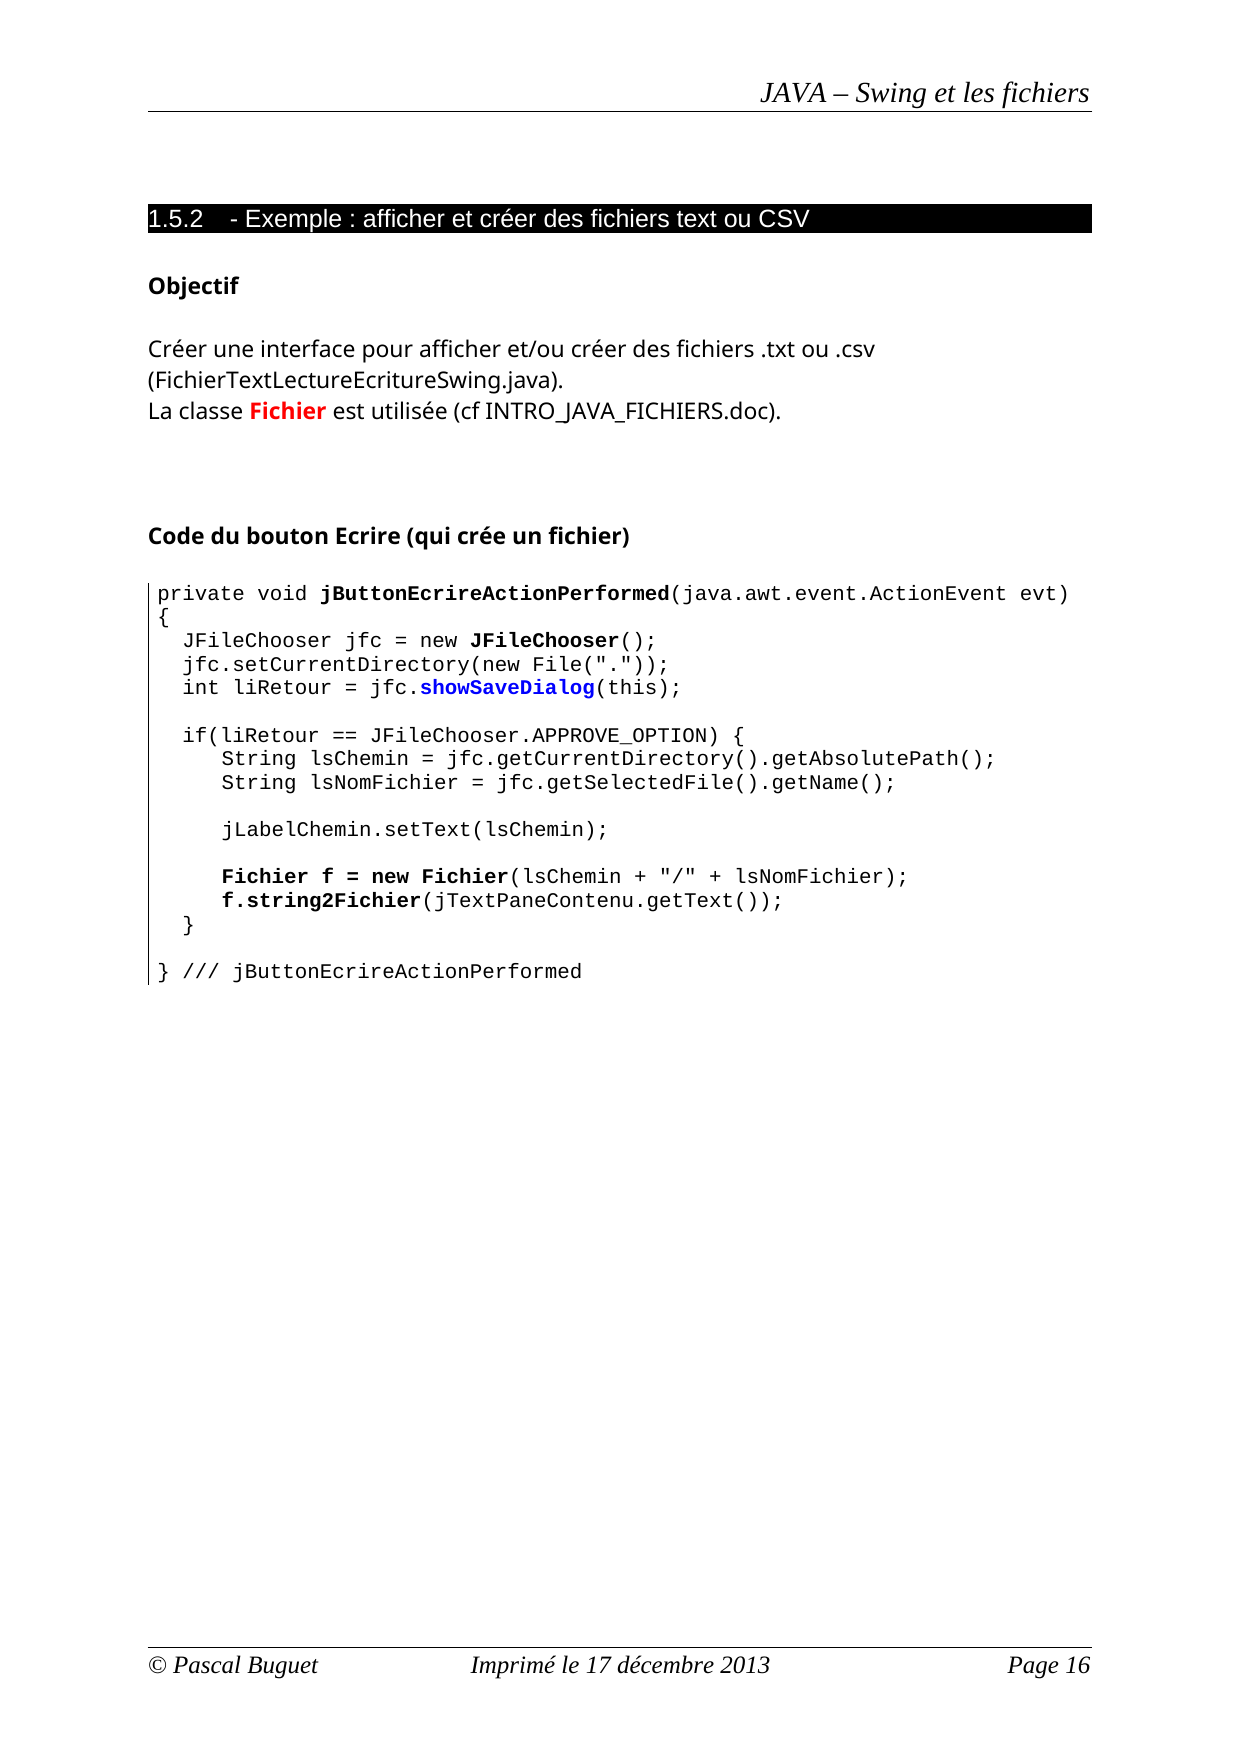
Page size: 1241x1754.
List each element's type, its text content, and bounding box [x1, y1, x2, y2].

subtitle - Exemple : afficher et créer des fichiers text ou CSV [148, 204, 1092, 233]
text jfc.setCurrentDirectory(new File(".")); [149, 654, 1092, 677]
text f.string2Fichier(jTextPaneContenu.getText()); [149, 890, 1092, 914]
text Fichier f = new Fichier(lsChemin + "/" + lsNomFichier); [149, 866, 1092, 890]
text Objectif [148, 270, 1092, 301]
text private void jButtonEcrireActionPerformed(java.awt.event.ActionEvent evt) { [149, 583, 1092, 630]
text } [149, 914, 1092, 937]
text String lsNomFichier = jfc.getSelectedFile().getName(); [149, 772, 1092, 796]
text La classe Fichier est utilisée (cf INTRO_JAVA_FICHIERS.doc). [148, 395, 1092, 426]
text } /// jButtonEcrireActionPerformed [149, 961, 1092, 985]
text if(liRetour == JFileChooser.APPROVE_OPTION) { [149, 724, 1092, 748]
text int liRetour = jfc.showSaveDialog(this); [149, 677, 1092, 701]
text jLabelChemin.setText(lsChemin); [149, 819, 1092, 843]
text Créer une interface pour afficher et/ou créer des fichiers .txt ou .csv (FichierTextLectureEcritureSwing.java). [148, 333, 1092, 395]
text String lsChemin = jfc.getCurrentDirectory().getAbsolutePath(); [149, 748, 1092, 772]
text JFileChooser jfc = new JFileChooser(); [149, 630, 1092, 654]
text Code du bouton Ecrire (qui crée un fichier) [148, 520, 1092, 551]
